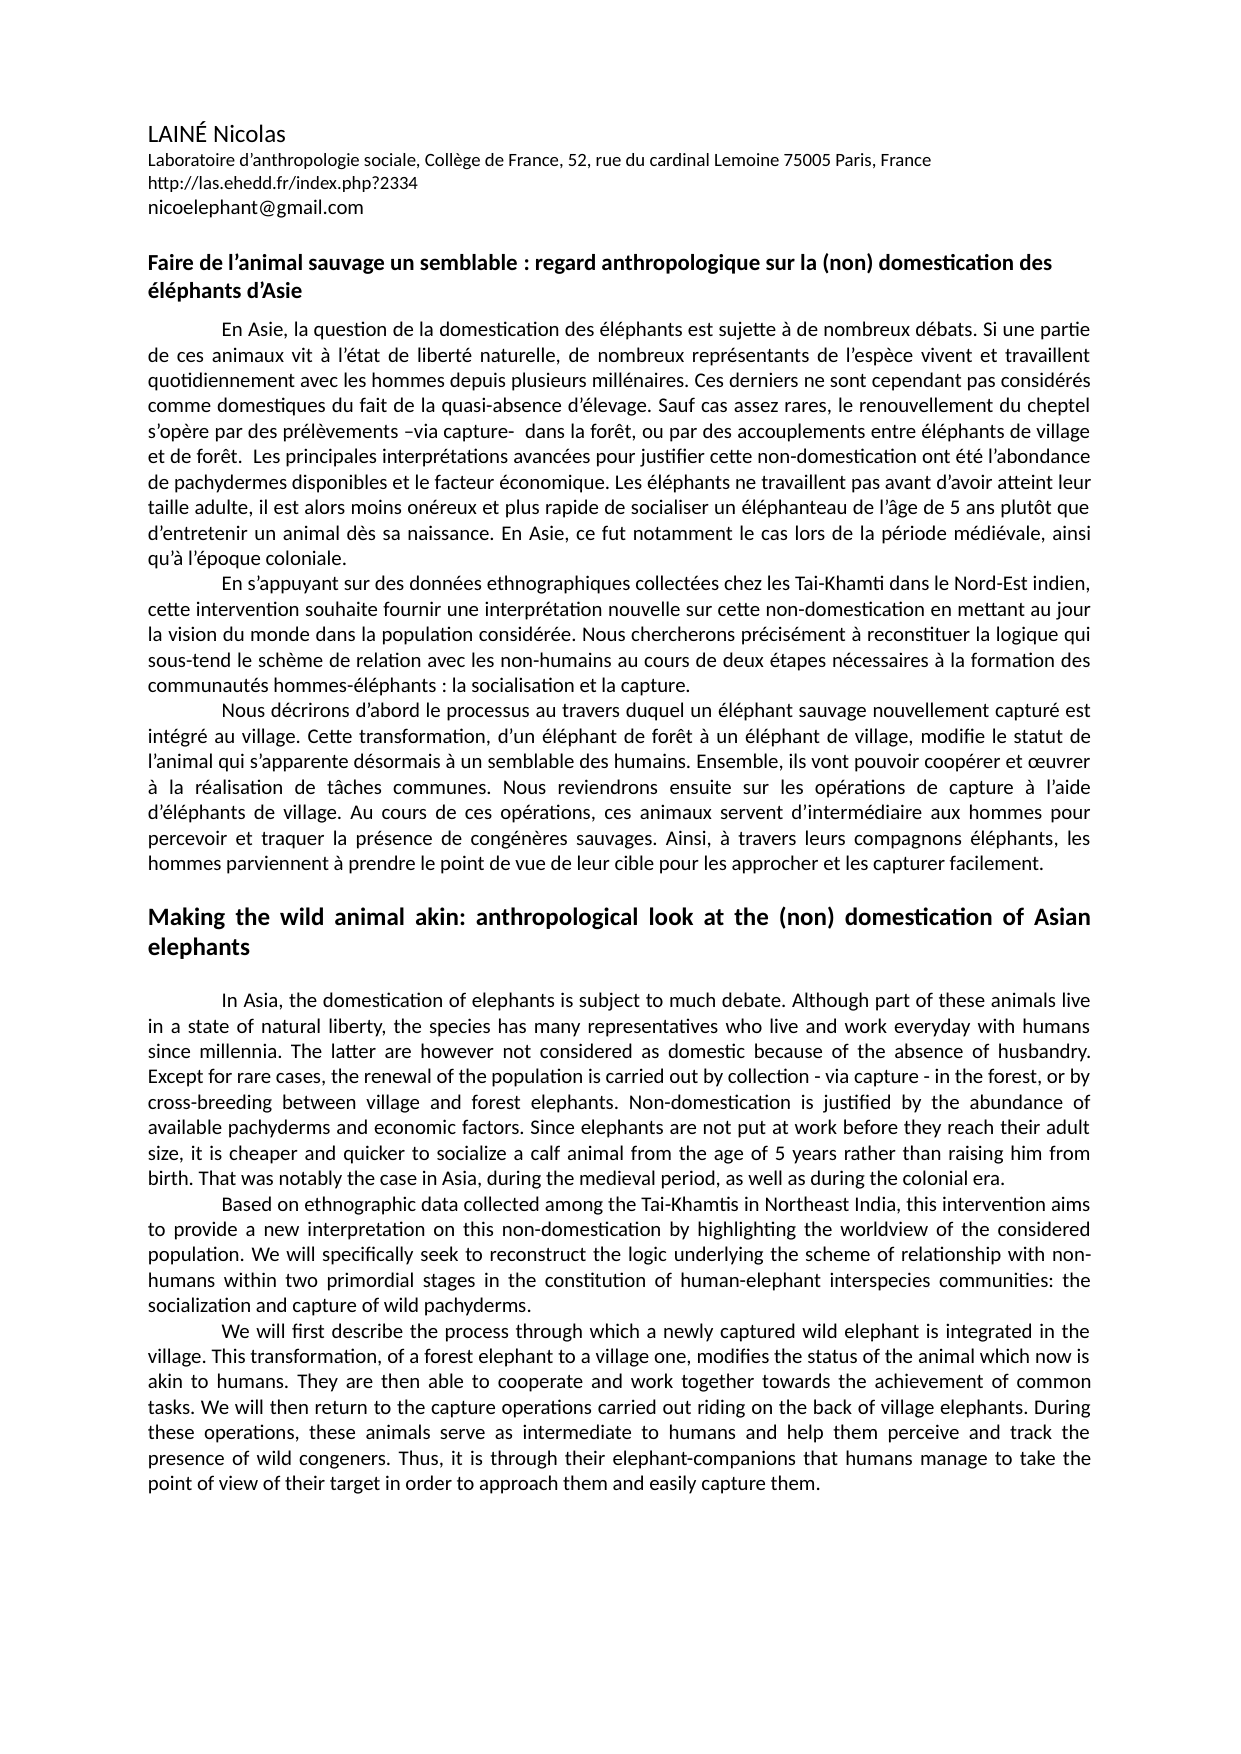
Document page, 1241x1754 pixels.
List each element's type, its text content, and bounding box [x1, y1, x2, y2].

text Faire de l’animal sauvage un semblable : regard anthropologique sur la (non) domestication des éléphants d’Asie [148, 248, 1092, 304]
text nicoelephant@gmail.com [148, 194, 1092, 220]
text En Asie, la question de la domestication des éléphants est sujette à de nombreux débats. Si une partie de ces animaux vit à l’état de liberté naturelle, de nombreux représentants de l’espèce vivent et travaillent quotidiennement avec les hommes depuis plusieurs millénaires. Ces derniers ne sont cependant pas considérés comme domestiques du fait de la quasi-absence d’élevage. Sauf cas assez rares, le renouvellement du cheptel s’opère par des prélèvements –via capture- dans la forêt, ou par des accouplements entre éléphants de village et de forêt. Les principales interprétations avancées pour justifier cette non-domestication ont été l’abondance de pachydermes disponibles et le facteur économique. Les éléphants ne travaillent pas avant d’avoir atteint leur taille adulte, il est alors moins onéreux et plus rapide de socialiser un éléphanteau de l’âge de 5 ans plutôt que d’entretenir un animal dès sa naissance. En Asie, ce fut notamment le cas lors de la période médiévale, ainsi qu’à l’époque coloniale. [148, 316, 1092, 571]
text http://las.ehedd.fr/index.php?2334 [148, 172, 1092, 194]
text Nous décrirons d’abord le processus au travers duquel un éléphant sauvage nouvellement capturé est intégré au village. Cette transformation, d’un éléphant de forêt à un éléphant de village, modifie le statut de l’animal qui s’apparente désormais à un semblable des humains. Ensemble, ils vont pouvoir coopérer et œuvrer à la réalisation de tâches communes. Nous reviendrons ensuite sur les opérations de capture à l’aide d’éléphants de village. Au cours de ces opérations, ces animaux servent d’intermédiaire aux hommes pour percevoir et traquer la présence de congénères sauvages. Ainsi, à travers leurs compagnons éléphants, les hommes parviennent à prendre le point de vue de leur cible pour les approcher et les capturer facilement. [148, 698, 1092, 876]
text Laboratoire d’anthropologie sociale, Collège de France, 52, rue du cardinal Lemoine 75005 Paris, France [148, 149, 1092, 172]
text LAINÉ Nicolas [148, 118, 1092, 149]
text We will first describe the process through which a newly captured wild elephant is integrated in the village. This transformation, of a forest elephant to a village one, modifies the status of the animal which now is akin to humans. They are then able to cooperate and work together towards the achievement of common tasks. We will then return to the capture operations carried out riding on the back of village elephants. During these operations, these animals serve as intermediate to humans and help them perceive and track the presence of wild congeners. Thus, it is through their elephant-companions that humans manage to take the point of view of their target in order to approach them and easily capture them. [148, 1318, 1092, 1496]
text En s’appuyant sur des données ethnographiques collectées chez les Tai-Khamti dans le Nord-Est indien, cette intervention souhaite fournir une interprétation nouvelle sur cette non-domestication en mettant au jour la vision du monde dans la population considérée. Nous chercherons précisément à reconstituer la logique qui sous-tend le schème de relation avec les non-humains au cours de deux étapes nécessaires à la formation des communautés hommes-éléphants : la socialisation et la capture. [148, 571, 1092, 698]
text Based on ethnographic data collected among the Tai-Khamtis in Northeast India, this intervention aims to provide a new interpretation on this non-domestication by highlighting the worldview of the considered population. We will specifically seek to reconstruct the logic underlying the scheme of relationship with non-humans within two primordial stages in the constitution of human-elephant interspecies communities: the socialization and capture of wild pachyderms. [148, 1191, 1092, 1318]
text In Asia, the domestication of elephants is subject to much debate. Although part of these animals live in a state of natural liberty, the species has many representatives who live and work everyday with humans since millennia. The latter are however not considered as domestic because of the absence of husbandry. Except for rare cases, the renewal of the population is carried out by collection - via capture - in the forest, or by cross-breeding between village and forest elephants. Non-domestication is justified by the abundance of available pachyderms and economic factors. Since elephants are not put at work before they reach their adult size, it is cheaper and quicker to socialize a calf animal from the age of 5 years rather than raising him from birth. That was notably the case in Asia, during the medieval period, as well as during the colonial era. [148, 987, 1092, 1191]
text Making the wild animal akin: anthropological look at the (non) domestication of Asian elephants [148, 901, 1092, 962]
